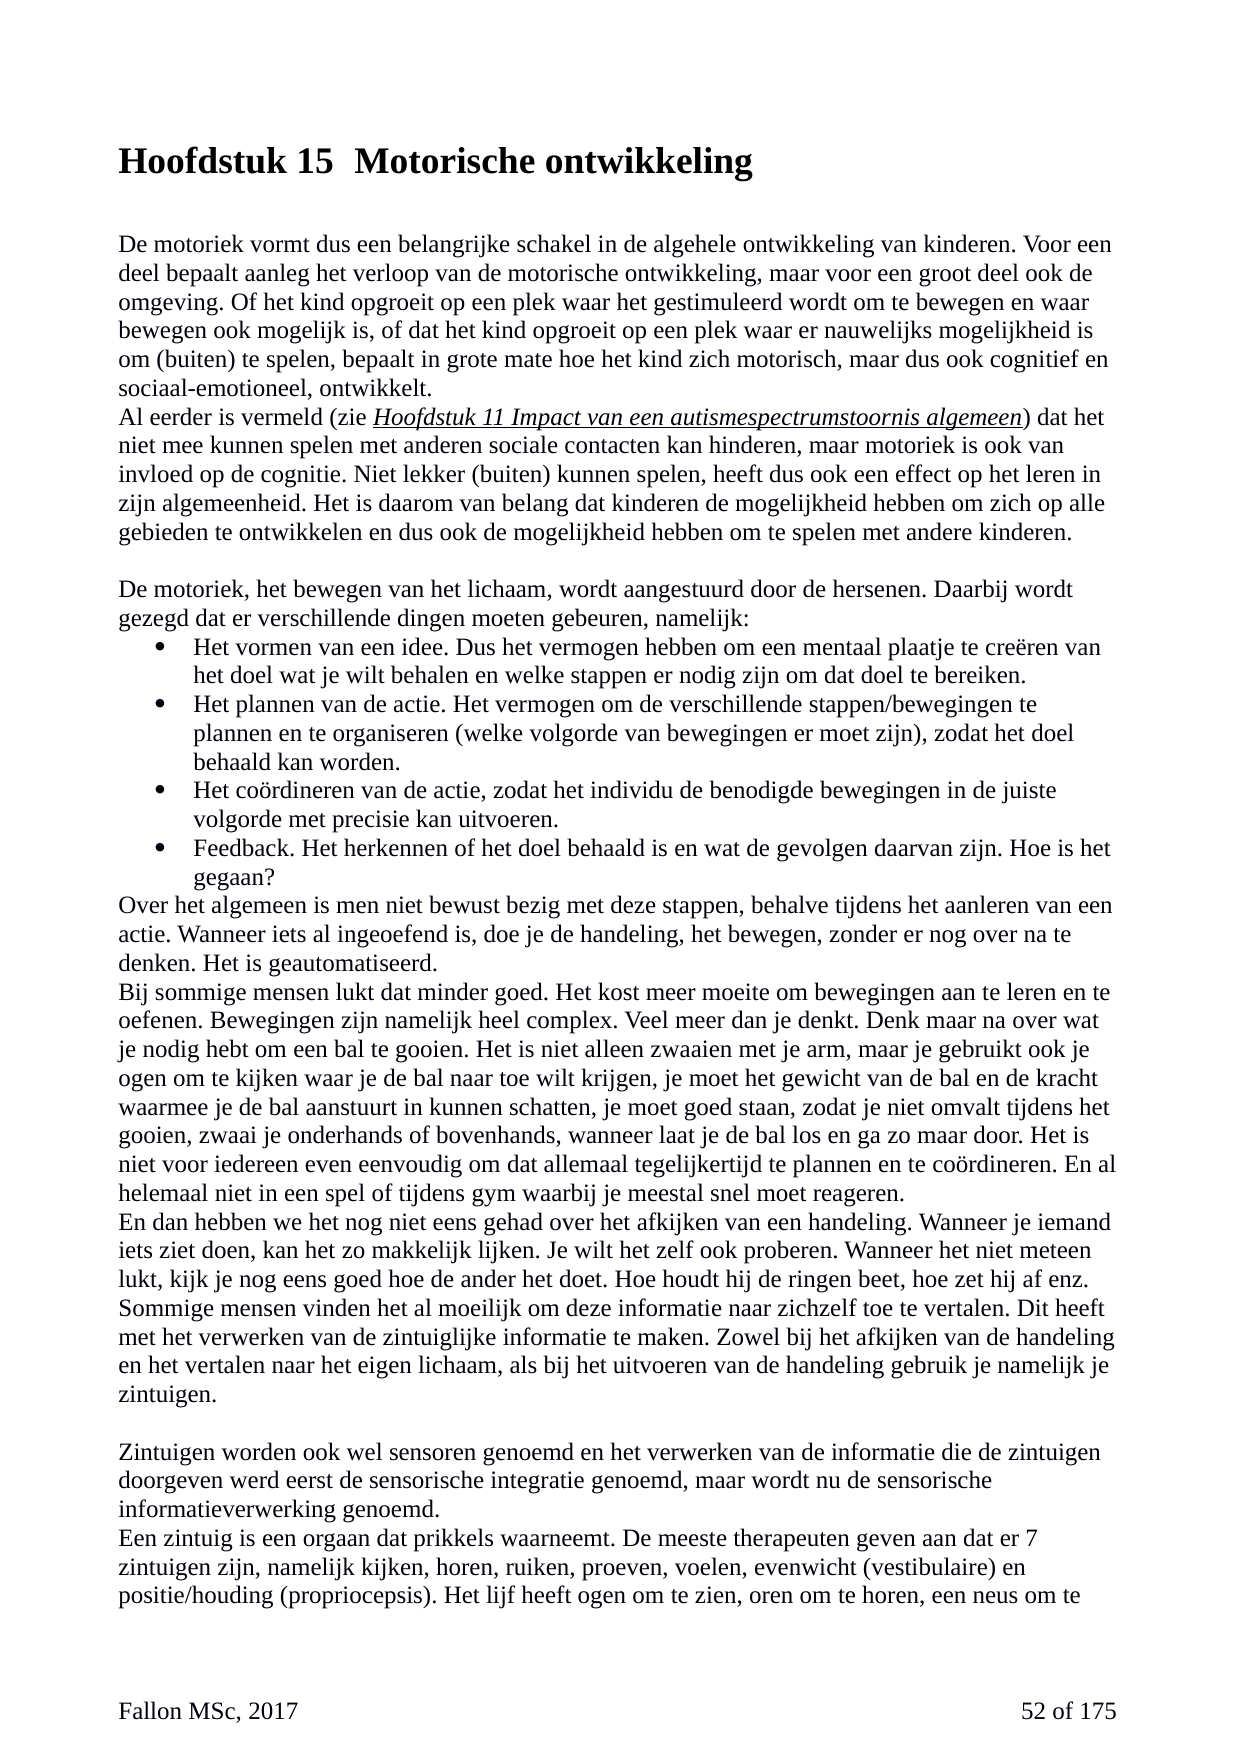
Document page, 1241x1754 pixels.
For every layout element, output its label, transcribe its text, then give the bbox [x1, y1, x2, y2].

list Het coördineren van de actie, zodat het individu de benodigde bewegingen in de juiste volgorde met precisie kan uitvoeren. [156, 775, 1122, 833]
text Een zintuig is een orgaan dat prikkels waarneemt. De meeste therapeuten geven aan dat er 7 zintuigen zijn, namelijk kijken, horen, ruiken, proeven, voelen, evenwicht (vestibulaire) en positie/houding (propriocepsis). Het lijf heeft ogen om te zien, oren om te horen, een neus om te [118, 1523, 1122, 1609]
text Zintuigen worden ook wel sensoren genoemd en het verwerken van de informatie die de zintuigen doorgeven werd eerst de sensorische integratie genoemd, maar wordt nu de sensorische informatieverwerking genoemd. [118, 1437, 1122, 1523]
list Het vormen van een idee. Dus het vermogen hebben om een mentaal plaatje te creëren van het doel wat je wilt behalen en welke stappen er nodig zijn om dat doel te bereiken. [156, 632, 1122, 689]
text En dan hebben we het nog niet eens gehad over het afkijken van een handeling. Wanneer je iemand iets ziet doen, kan het zo makkelijk lijken. Je wilt het zelf ook proberen. Wanneer het niet meteen lukt, kijk je nog eens goed hoe de ander het doet. Hoe houdt hij de ringen beet, hoe zet hij af enz. Sommige mensen vinden het al moeilijk om deze informatie naar zichzelf toe te vertalen. Dit heeft met het verwerken van de zintuiglijke informatie te maken. Zowel bij het afkijken van de handeling en het vertalen naar het eigen lichaam, als bij het uitvoeren van de handeling gebruik je namelijk je zintuigen. [118, 1207, 1122, 1408]
text Over het algemeen is men niet bewust bezig met deze stappen, behalve tijdens het aanleren van een actie. Wanneer iets al ingeoefend is, doe je de handeling, het bewegen, zonder er nog over na te denken. Het is geautomatiseerd. [118, 890, 1122, 977]
text De motoriek, het bewegen van het lichaam, wordt aangestuurd door de hersenen. Daarbij wordt gezegd dat er verschillende dingen moeten gebeuren, namelijk: [118, 574, 1122, 632]
list Het plannen van de actie. Het vermogen om de verschillende stappen/bewegingen te plannen en te organiseren (welke volgorde van bewegingen er moet zijn), zodat het doel behaald kan worden. [156, 689, 1122, 775]
list Feedback. Het herkennen of het doel behaald is en wat de gevolgen daarvan zijn. Hoe is het gegaan? [156, 833, 1122, 890]
text Bij sommige mensen lukt dat minder goed. Het kost meer moeite om bewegingen aan te leren en te oefenen. Bewegingen zijn namelijk heel complex. Veel meer dan je denkt. Denk maar na over wat je nodig hebt om een bal te gooien. Het is niet alleen zwaaien met je arm, maar je gebruikt ook je ogen om te kijken waar je de bal naar toe wilt krijgen, je moet het gewicht van de bal en de kracht waarmee je de bal aanstuurt in kunnen schatten, je moet goed staan, zodat je niet omvalt tijdens het gooien, zwaai je onderhands of bovenhands, wanneer laat je de bal los en ga zo maar door. Het is niet voor iedereen even eenvoudig om dat allemaal tegelijkertijd te plannen en te coördineren. En al helemaal niet in een spel of tijdens gym waarbij je meestal snel moet reageren. [118, 977, 1122, 1207]
subtitle Hoofdstuk 15 Motorische ontwikkeling [118, 139, 1122, 182]
text Al eerder is vermeld (zie Hoofdstuk 11 Impact van een autismespectrumstoornis algemeen) dat het niet mee kunnen spelen met anderen sociale contacten kan hinderen, maar motoriek is ook van invloed op de cognitie. Niet lekker (buiten) kunnen spelen, heeft dus ook een effect op het leren in zijn algemeenheid. Het is daarom van belang dat kinderen de mogelijkheid hebben om zich op alle gebieden te ontwikkelen en dus ook de mogelijkheid hebben om te spelen met andere kinderen. [118, 402, 1122, 545]
text De motoriek vormt dus een belangrijke schakel in de algehele ontwikkeling van kinderen. Voor een deel bepaalt aanleg het verloop van de motorische ontwikkeling, maar voor een groot deel ook de omgeving. Of het kind opgroeit op een plek waar het gestimuleerd wordt om te bewegen en waar bewegen ook mogelijk is, of dat het kind opgroeit op een plek waar er nauwelijks mogelijkheid is om (buiten) te spelen, bepaalt in grote mate hoe het kind zich motorisch, maar dus ook cognitief en sociaal-emotioneel, ontwikkelt. [118, 229, 1122, 402]
